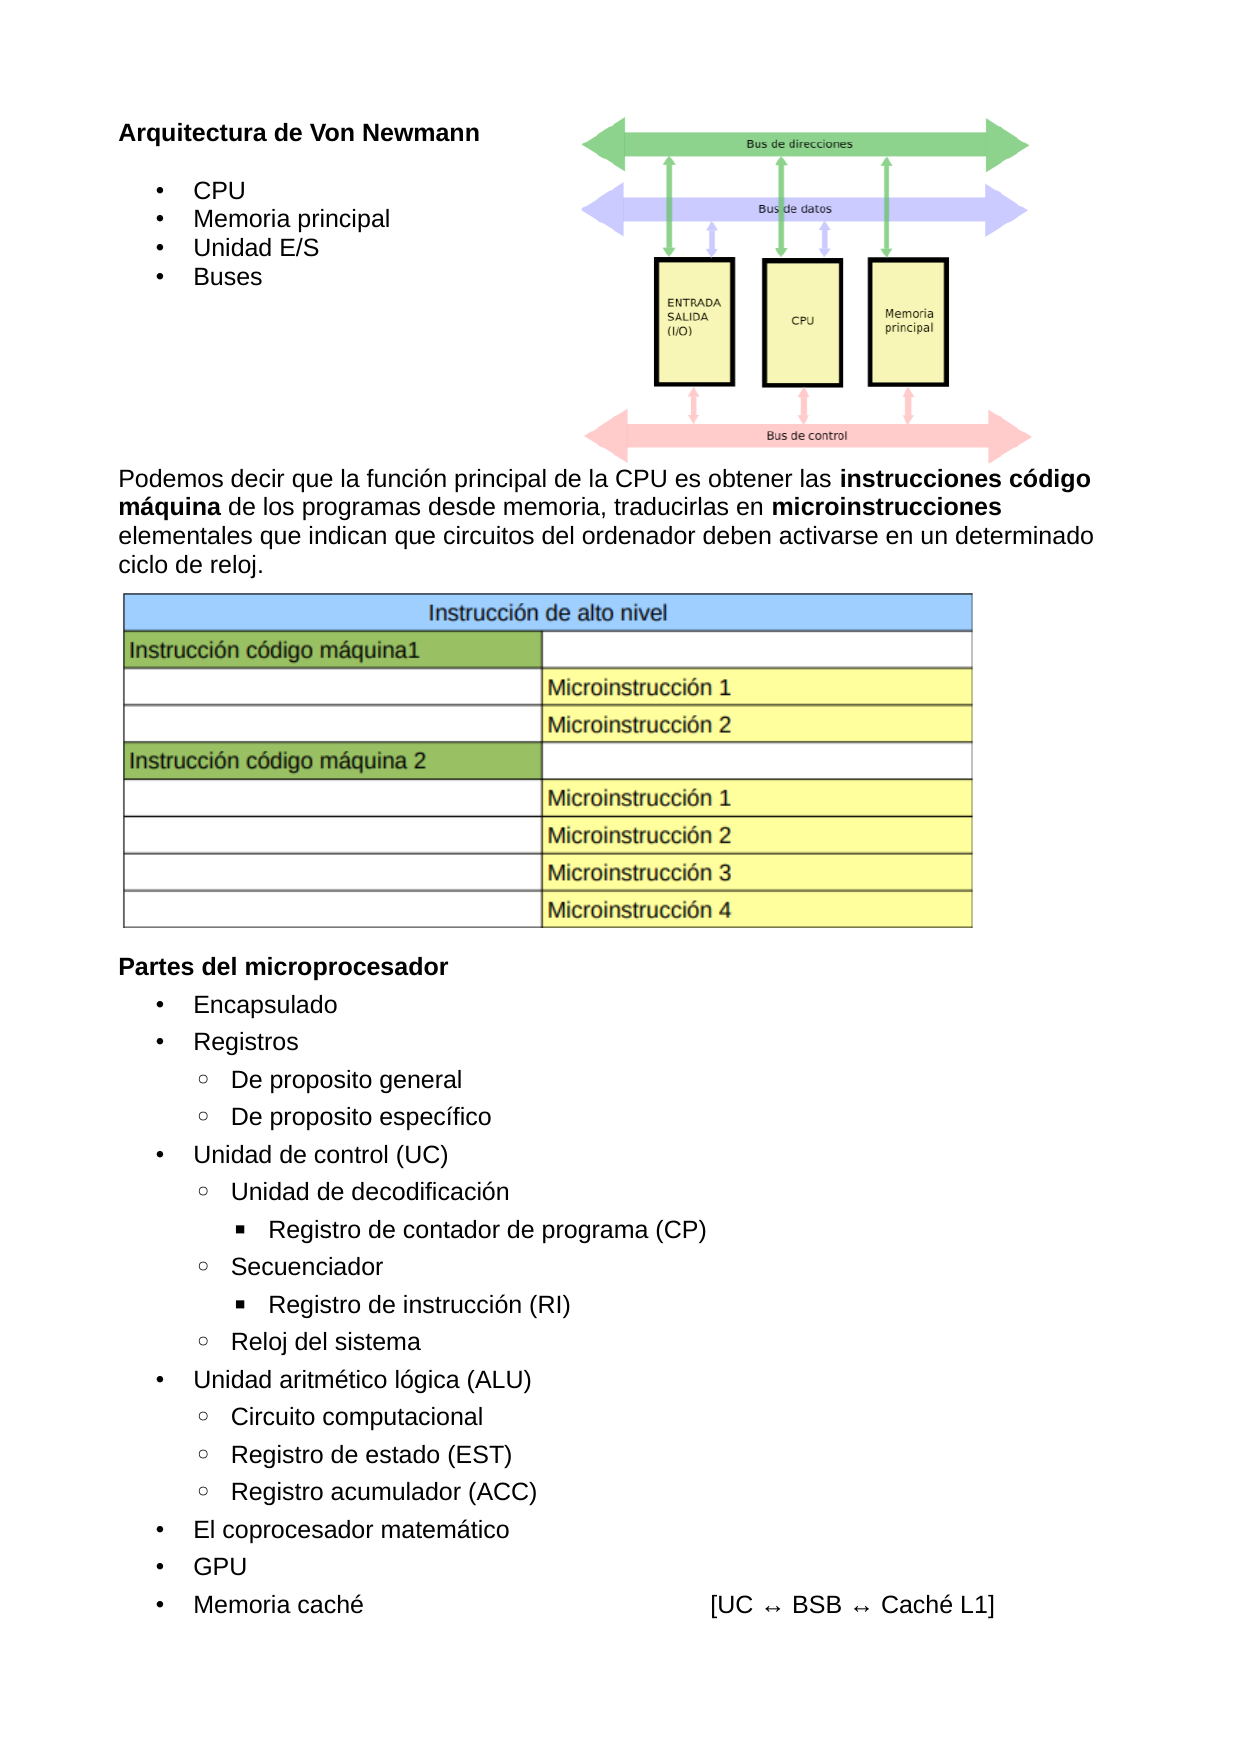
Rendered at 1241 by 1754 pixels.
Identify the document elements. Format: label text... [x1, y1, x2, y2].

list El coprocesador matemático [156, 1514, 1122, 1543]
text Podemos decir que la función principal de la CPU es obtener las instrucciones código máquina de los programas desde memoria, traducirlas en microinstrucciones elementales que indican que circuitos del ordenador deben activarse en un determinado ciclo de reloj. [118, 463, 1122, 578]
list Unidad de decodificación [193, 1177, 1122, 1206]
list Unidad aritmético lógica (ALU) [156, 1364, 1122, 1393]
list De proposito general [193, 1064, 1122, 1093]
list Unidad E/S [156, 233, 581, 262]
list Reloj del sistema [193, 1327, 1122, 1356]
text Arquitectura de Von Newmann [118, 118, 581, 147]
list Secuenciador [193, 1252, 1122, 1281]
list Unidad de control (UC) [156, 1139, 1122, 1168]
picture [122, 593, 973, 928]
list Memoria principal [156, 204, 581, 233]
list Registro de instrucción (RI) [231, 1289, 1122, 1318]
list [1033, 204, 1122, 233]
list [1033, 262, 1122, 291]
list [1033, 176, 1122, 204]
list Registro de estado (EST) [193, 1439, 1122, 1468]
list CPU [156, 176, 581, 204]
list Circuito computacional [193, 1402, 1122, 1431]
list Registro acumulador (ACC) [193, 1477, 1122, 1506]
list Encapsulado [156, 989, 1122, 1018]
list Registro de contador de programa (CP) [231, 1214, 1122, 1243]
picture [581, 110, 1033, 464]
list Memoria caché [UC ↔ BSB ↔ Caché L1] [156, 1589, 1122, 1618]
text [1033, 118, 1122, 147]
list Buses [156, 262, 581, 291]
list GPU [156, 1552, 1122, 1581]
list [1033, 233, 1122, 262]
text Partes del microprocesador [118, 952, 1122, 981]
list De proposito específico [193, 1102, 1122, 1131]
list Registros [156, 1027, 1122, 1056]
